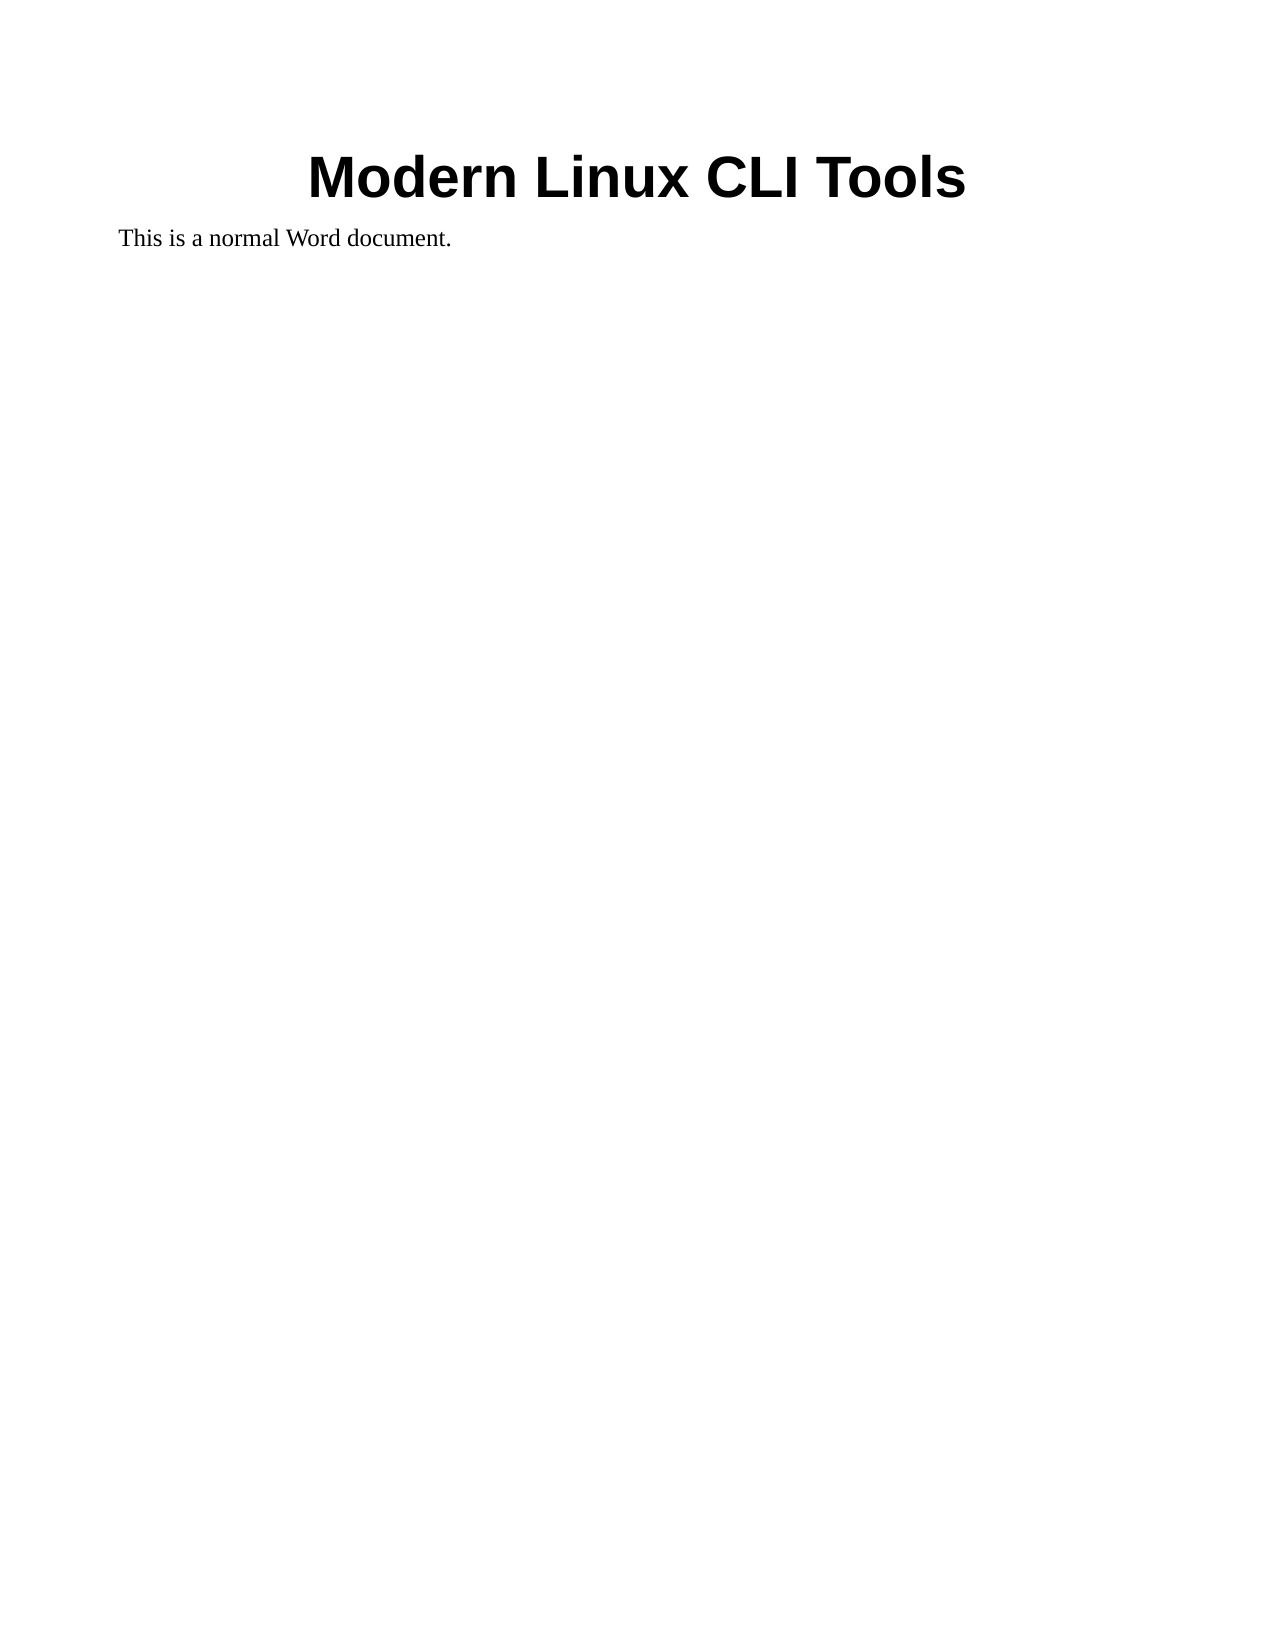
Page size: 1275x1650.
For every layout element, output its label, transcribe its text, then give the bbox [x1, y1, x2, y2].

title Modern Linux CLI Tools [118, 143, 1157, 210]
text This is a normal Word document. [118, 223, 1157, 251]
